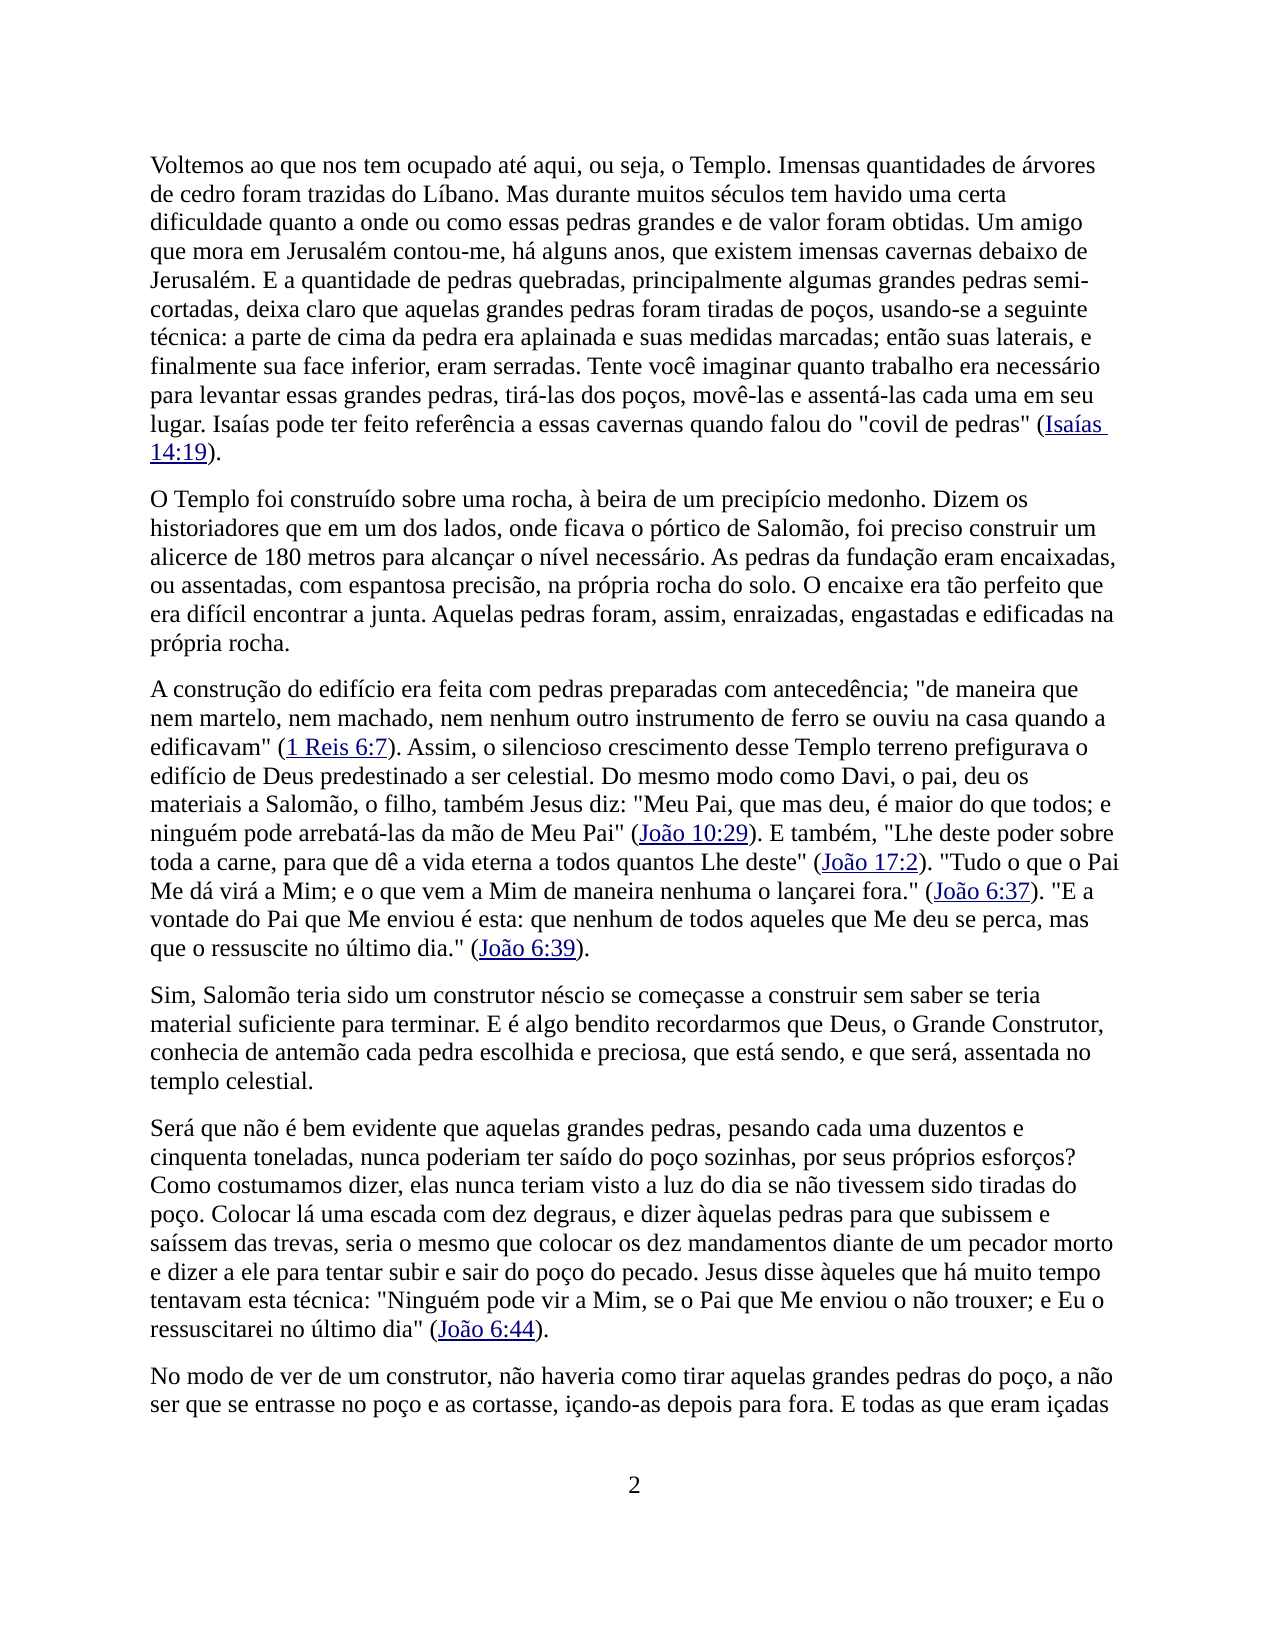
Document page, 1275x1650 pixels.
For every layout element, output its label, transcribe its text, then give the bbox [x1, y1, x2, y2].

text O Templo foi construído sobre uma rocha, à beira de um precipício medonho. Dizem os historiadores que em um dos lados, onde ficava o pórtico de Salomão, foi preciso construir um alicerce de 180 metros para alcançar o nível necessário. As pedras da fundação eram encaixadas, ou assentadas, com espantosa precisão, na própria rocha do solo. O encaixe era tão perfeito que era difícil encontrar a junta. Aquelas pedras foram, assim, enraizadas, engastadas e edificadas na própria rocha. [150, 484, 1125, 657]
text No modo de ver de um construtor, não haveria como tirar aquelas grandes pedras do poço, a não ser que se entrasse no poço e as cortasse, içando-as depois para fora. E todas as que eram içadas [150, 1361, 1125, 1418]
text Voltemos ao que nos tem ocupado até aqui, ou seja, o Templo. Imensas quantidades de árvores de cedro foram trazidas do Líbano. Mas durante muitos séculos tem havido uma certa dificuldade quanto a onde ou como essas pedras grandes e de valor foram obtidas. Um amigo que mora em Jerusalém contou-me, há alguns anos, que existem imensas cavernas debaixo de Jerusalém. E a quantidade de pedras quebradas, principalmente algumas grandes pedras semi-cortadas, deixa claro que aquelas grandes pedras foram tiradas de poços, usando-se a seguinte técnica: a parte de cima da pedra era aplainada e suas medidas marcadas; então suas laterais, e finalmente sua face inferior, eram serradas. Tente você imaginar quanto trabalho era necessário para levantar essas grandes pedras, tirá-las dos poços, movê-las e assentá-las cada uma em seu lugar. Isaías pode ter feito referência a essas cavernas quando falou do "covil de pedras" (Isaías 14:19). [150, 150, 1125, 466]
text Será que não é bem evidente que aquelas grandes pedras, pesando cada uma duzentos e cinquenta toneladas, nunca poderiam ter saído do poço sozinhas, por seus próprios esforços? Como costumamos dizer, elas nunca teriam visto a luz do dia se não tivessem sido tiradas do poço. Colocar lá uma escada com dez degraus, e dizer àquelas pedras para que subissem e saíssem das trevas, seria o mesmo que colocar os dez mandamentos diante de um pecador morto e dizer a ele para tentar subir e sair do poço do pecado. Jesus disse àqueles que há muito tempo tentavam esta técnica: "Ninguém pode vir a Mim, se o Pai que Me enviou o não trouxer; e Eu o ressuscitarei no último dia" (João 6:44). [150, 1113, 1125, 1343]
text Sim, Salomão teria sido um construtor néscio se começasse a construir sem saber se teria material suficiente para terminar. E é algo bendito recordarmos que Deus, o Grande Construtor, conhecia de antemão cada pedra escolhida e preciosa, que está sendo, e que será, assentada no templo celestial. [150, 980, 1125, 1095]
text A construção do edifício era feita com pedras preparadas com antecedência; "de maneira que nem martelo, nem machado, nem nenhum outro instrumento de ferro se ouviu na casa quando a edificavam" (1 Reis 6:7). Assim, o silencioso crescimento desse Templo terreno prefigurava o edifício de Deus predestinado a ser celestial. Do mesmo modo como Davi, o pai, deu os materiais a Salomão, o filho, também Jesus diz: "Meu Pai, que mas deu, é maior do que todos; e ninguém pode arrebatá-las da mão de Meu Pai" (João 10:29). E também, "Lhe deste poder sobre toda a carne, para que dê a vida eterna a todos quantos Lhe deste" (João 17:2). "Tudo o que o Pai Me dá virá a Mim; e o que vem a Mim de maneira nenhuma o lançarei fora." (João 6:37). "E a vontade do Pai que Me enviou é esta: que nenhum de todos aqueles que Me deu se perca, mas que o ressuscite no último dia." (João 6:39). [150, 674, 1125, 962]
